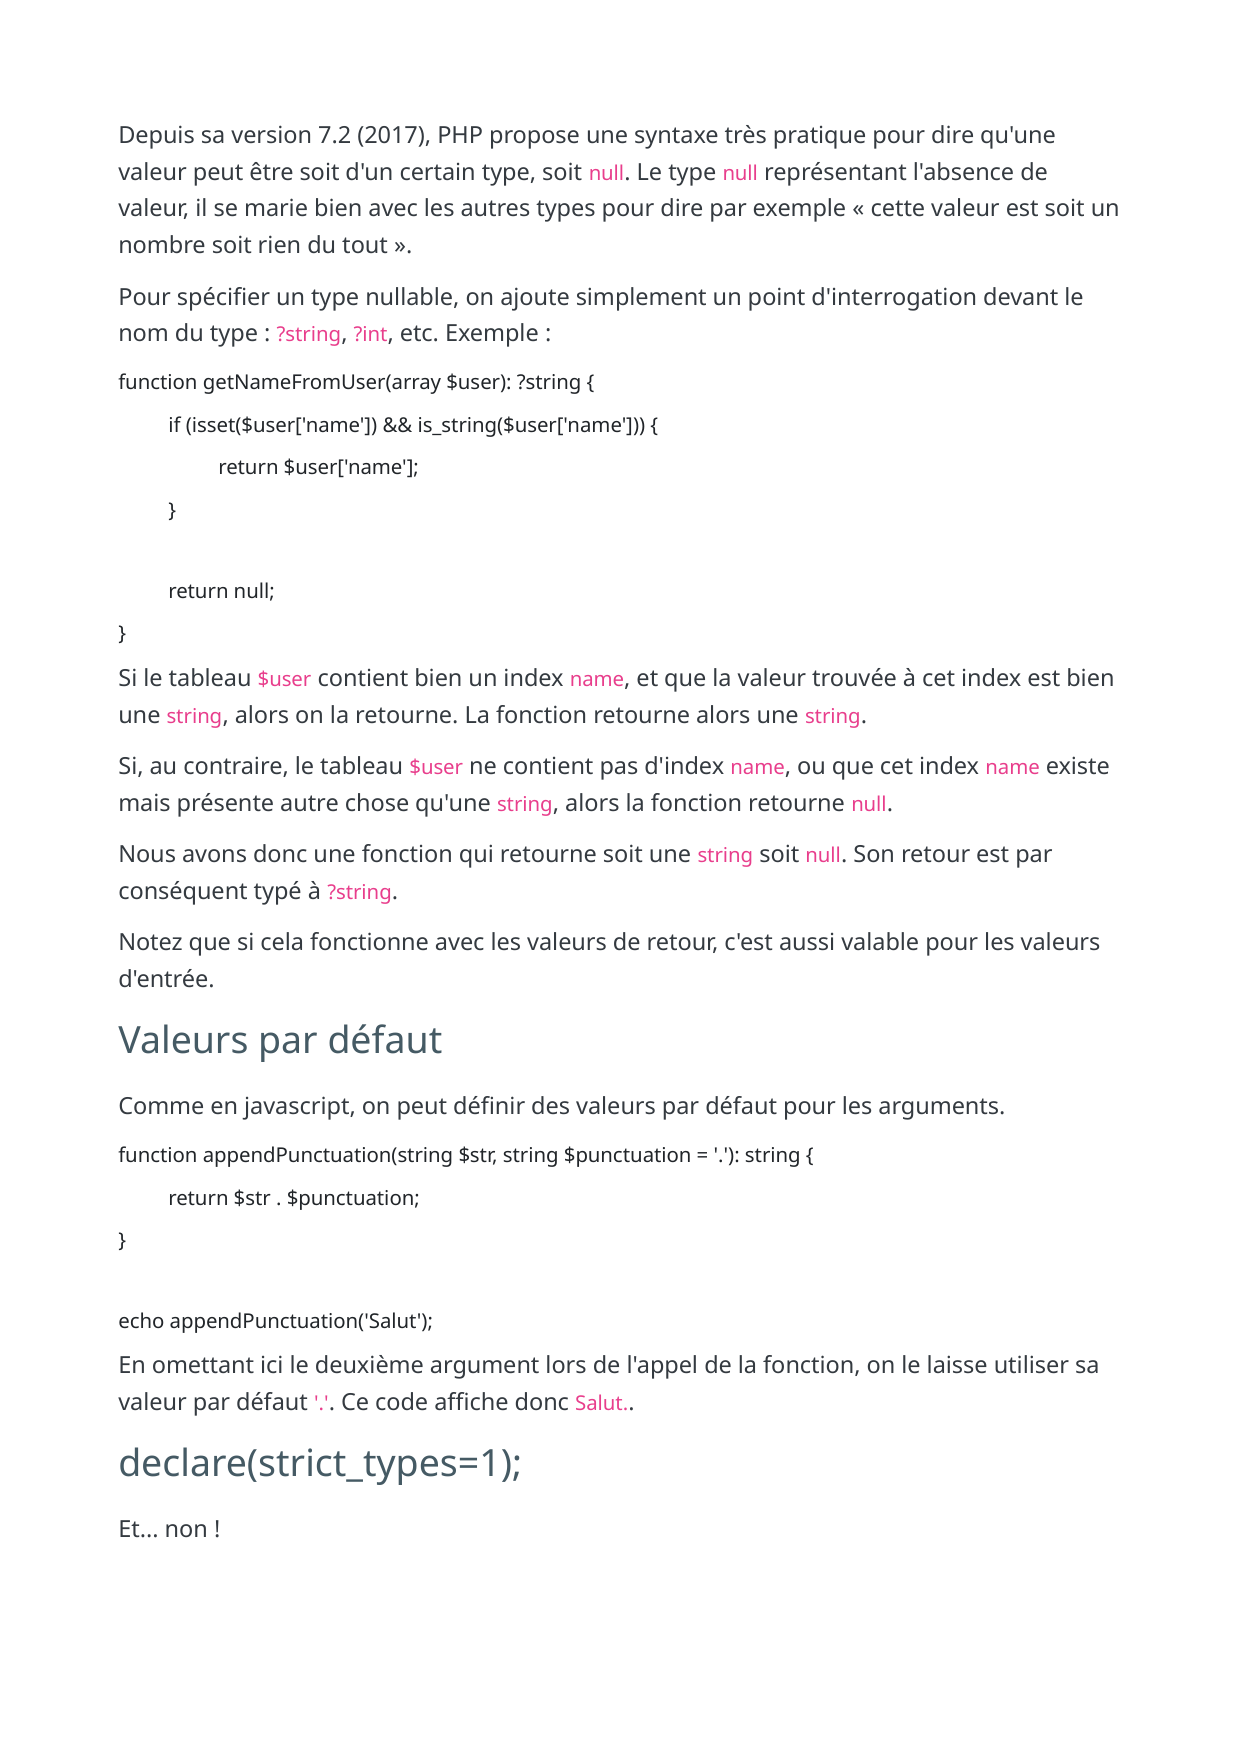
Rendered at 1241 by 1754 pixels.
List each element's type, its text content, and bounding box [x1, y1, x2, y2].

text Et... non ! [118, 1512, 1122, 1544]
text Comme en javascript, on peut définir des valeurs par défaut pour les arguments. [118, 1089, 1122, 1121]
text Notez que si cela fonctionne avec les valeurs de retour, c'est aussi valable pour les valeurs d'entrée. [118, 926, 1122, 994]
text function appendPunctuation(string $str, string $punctuation = '.'): string { [118, 1141, 1122, 1168]
text echo appendPunctuation('Salut'); [118, 1306, 1122, 1334]
text En omettant ici le deuxième argument lors de l'appel de la fonction, on le laisse utiliser sa valeur par défaut '.'. Ce code affiche donc Salut.. [118, 1348, 1122, 1417]
text Nous avons donc une fonction qui retourne soit une string soit null. Son retour est par conséquent typé à ?string. [118, 837, 1122, 906]
subtitle declare(strict_types=1); [118, 1437, 1122, 1488]
text return $str . $punctuation; [118, 1183, 1122, 1211]
text Si, au contraire, le tableau $user ne contient pas d'index name, ou que cet index name existe mais présente autre chose qu'une string, alors la fonction retourne null. [118, 749, 1122, 818]
text Depuis sa version 7.2 (2017), PHP propose une syntaxe très pratique pour dire qu'une valeur peut être soit d'un certain type, soit null. Le type null représentant l'absence de valeur, il se marie bien avec les autres types pour dire par exemple « cette valeur est soit un nombre soit rien du tout ». [118, 118, 1122, 260]
text } [118, 495, 1122, 523]
text Si le tableau $user contient bien un index name, et que la valeur trouvée à cet index est bien une string, alors on la retourne. La fonction retourne alors une string. [118, 661, 1122, 730]
subtitle Valeurs par défaut [118, 1014, 1122, 1065]
text if (isset($user['name']) && is_string($user['name'])) { [118, 410, 1122, 438]
text } [118, 619, 1122, 647]
text return $user['name']; [118, 453, 1122, 481]
text function getNameFromUser(array $user): ?string { [118, 368, 1122, 396]
text Pour spécifier un type nullable, on ajoute simplement un point d'interrogation devant le nom du type : ?string, ?int, etc. Exemple : [118, 280, 1122, 348]
text } [118, 1226, 1122, 1253]
text return null; [118, 576, 1122, 604]
